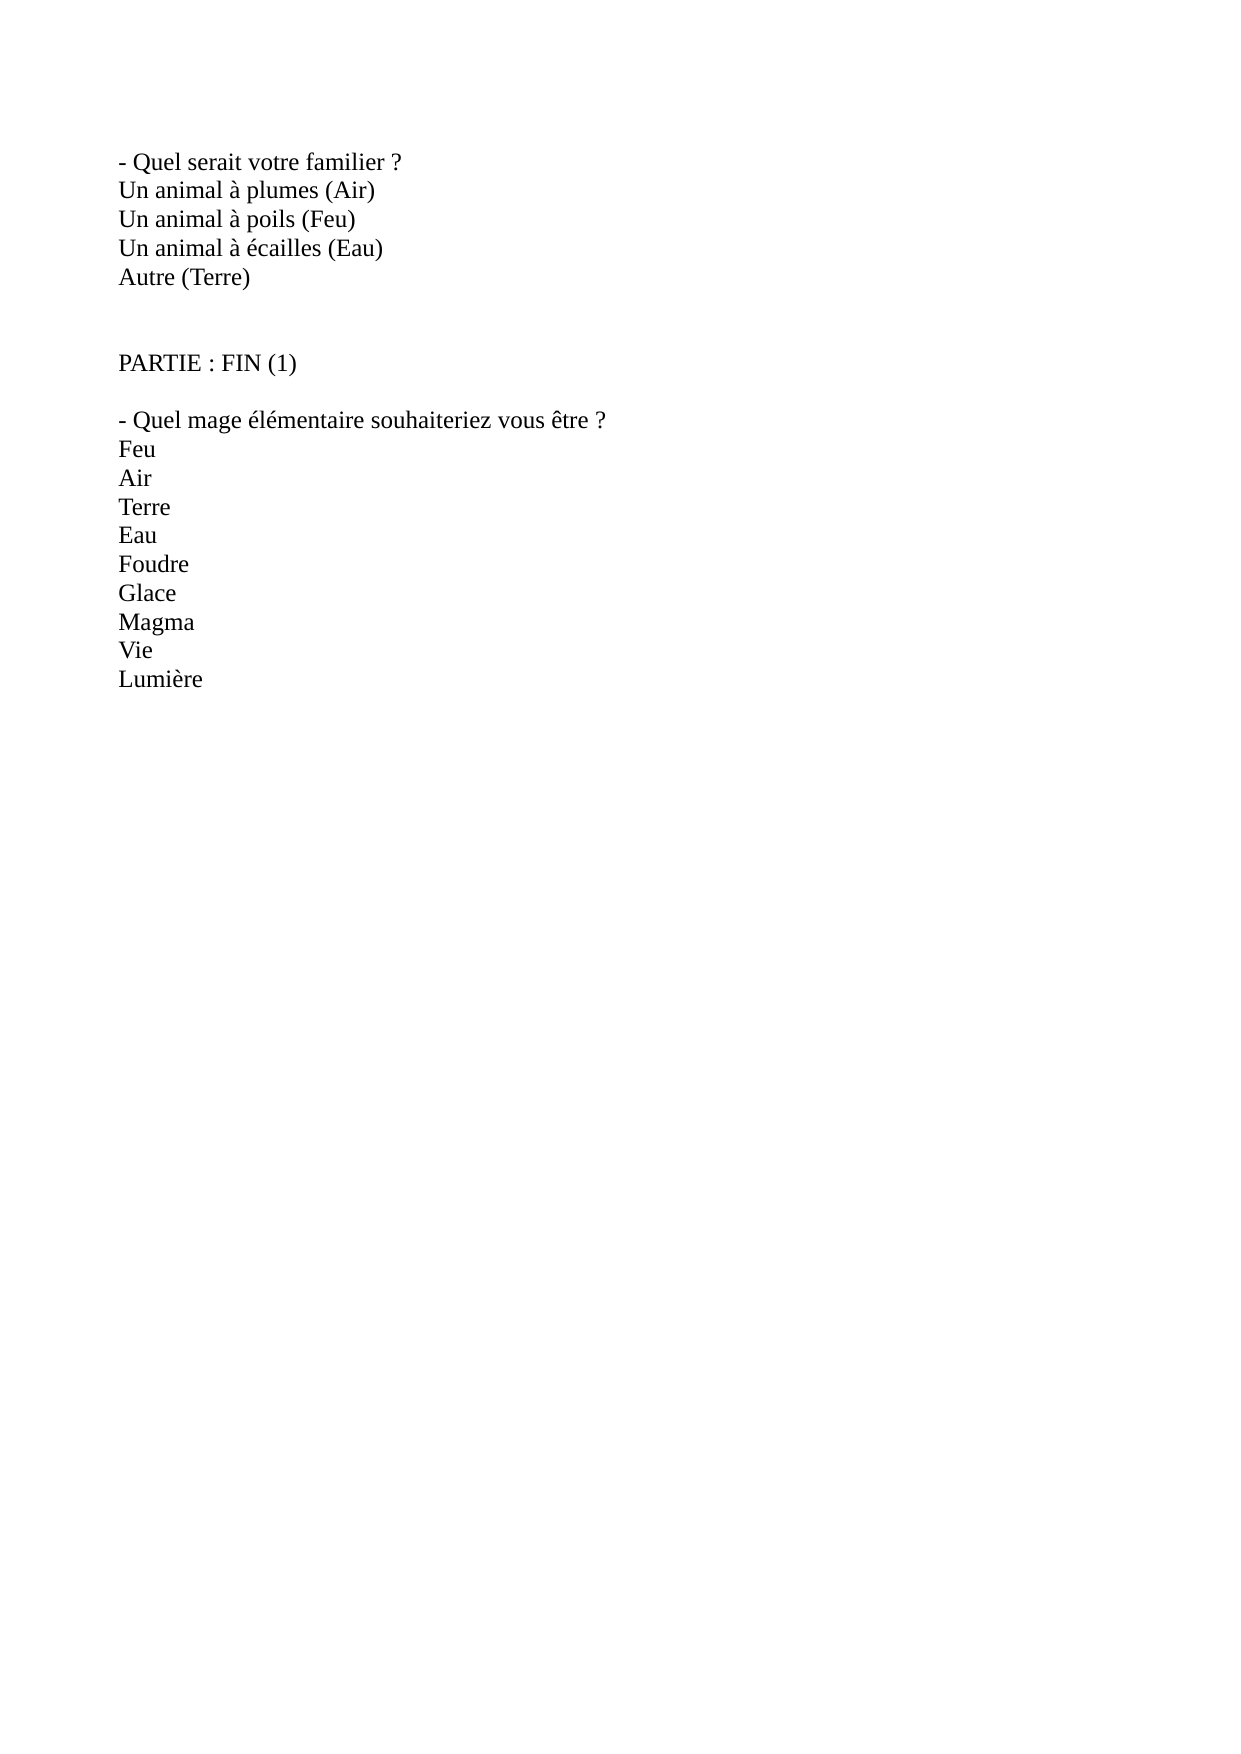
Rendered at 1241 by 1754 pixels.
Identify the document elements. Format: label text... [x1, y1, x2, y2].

text Magma [118, 607, 1122, 636]
text Vie [118, 636, 1122, 664]
text Lumière [118, 664, 1122, 693]
text - Quel mage élémentaire souhaiteriez vous être ? [118, 406, 1122, 434]
text Air [118, 463, 1122, 492]
text Terre [118, 492, 1122, 521]
text Un animal à plumes (Air) [118, 176, 1122, 204]
text - Quel serait votre familier ? [118, 147, 1122, 176]
text PARTIE : FIN (1) [118, 348, 1122, 377]
text Autre (Terre) [118, 262, 1122, 291]
text Un animal à poils (Feu) [118, 204, 1122, 233]
text Un animal à écailles (Eau) [118, 233, 1122, 262]
text Glace [118, 578, 1122, 607]
text Feu [118, 434, 1122, 463]
text Foudre [118, 549, 1122, 578]
text Eau [118, 521, 1122, 549]
